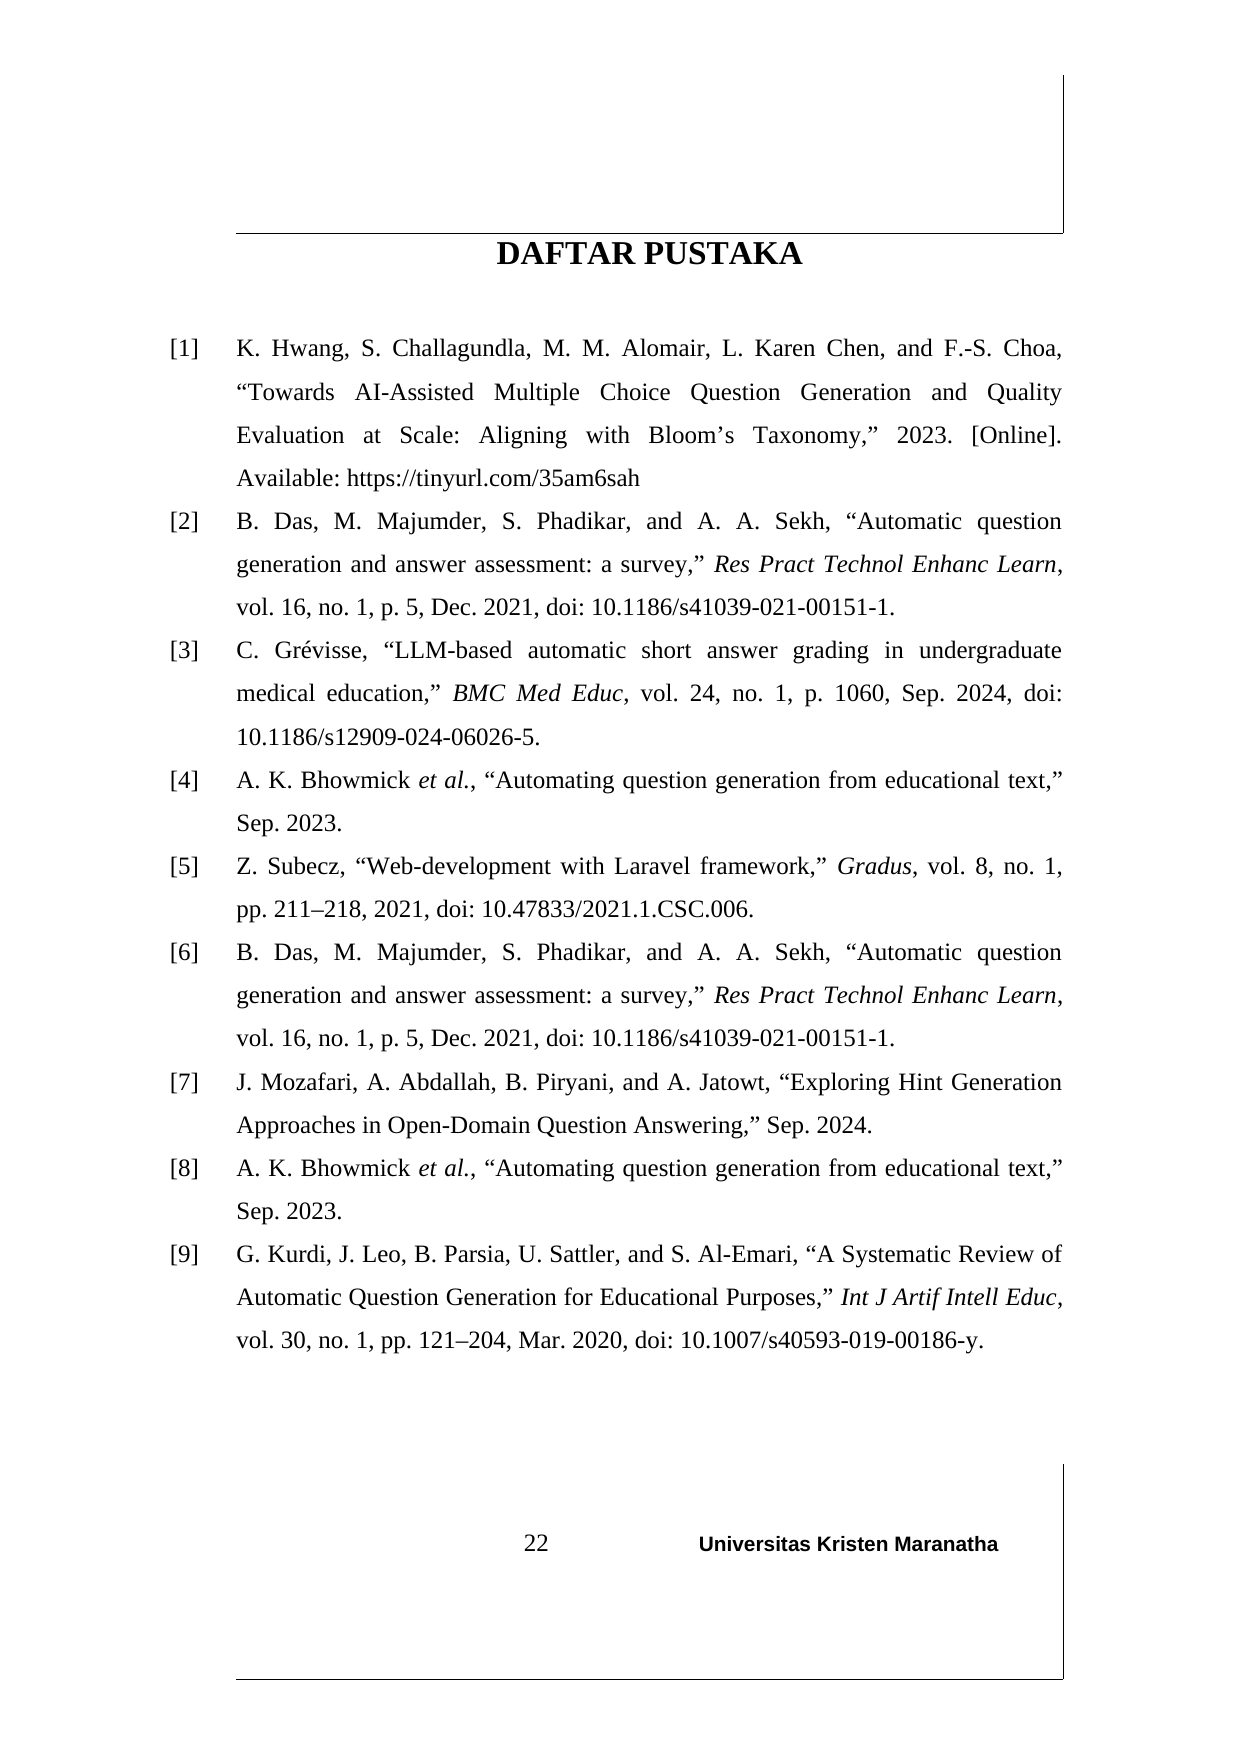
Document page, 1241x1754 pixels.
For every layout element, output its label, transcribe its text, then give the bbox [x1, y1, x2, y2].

text [8] A. K. Bhowmick et al., “Automating question generation from educational text,” Sep. 2023. [169, 1153, 1063, 1225]
text [5] Z. Subecz, “Web-development with Laravel framework,” Gradus, vol. 8, no. 1, pp. 211–218, 2021, doi: 10.47833/2021.1.CSC.006. [169, 851, 1063, 923]
text [7] J. Mozafari, A. Abdallah, B. Piryani, and A. Jatowt, “Exploring Hint Generation Approaches in Open-Domain Question Answering,” Sep. 2024. [169, 1067, 1063, 1138]
text [3] C. Grévisse, “LLM-based automatic short answer grading in undergraduate medical education,” BMC Med Educ, vol. 24, no. 1, p. 1060, Sep. 2024, doi: 10.1186/s12909-024-06026-5. [169, 635, 1063, 750]
text [1] K. Hwang, S. Challagundla, M. M. Alomair, L. Karen Chen, and F.-S. Choa, “Towards AI-Assisted Multiple Choice Question Generation and Quality Evaluation at Scale: Aligning with Bloom’s Taxonomy,” 2023. [Online]. Available: https://tinyurl.com/35am6sah [169, 333, 1063, 492]
text [6] B. Das, M. Majumder, S. Phadikar, and A. A. Sekh, “Automatic question generation and answer assessment: a survey,” Res Pract Technol Enhanc Learn, vol. 16, no. 1, p. 5, Dec. 2021, doi: 10.1186/s41039-021-00151-1. [169, 937, 1063, 1052]
text [2] B. Das, M. Majumder, S. Phadikar, and A. A. Sekh, “Automatic question generation and answer assessment: a survey,” Res Pract Technol Enhanc Learn, vol. 16, no. 1, p. 5, Dec. 2021, doi: 10.1186/s41039-021-00151-1. [169, 506, 1063, 621]
text [4] A. K. Bhowmick et al., “Automating question generation from educational text,” Sep. 2023. [169, 765, 1063, 837]
text [9] G. Kurdi, J. Leo, B. Parsia, U. Sattler, and S. Al-Emari, “A Systematic Review of Automatic Question Generation for Educational Purposes,” Int J Artif Intell Educ, vol. 30, no. 1, pp. 121–204, Mar. 2020, doi: 10.1007/s40593-019-00186-y. [169, 1239, 1063, 1354]
subtitle DAFTAR PUSTAKA [236, 233, 1063, 271]
